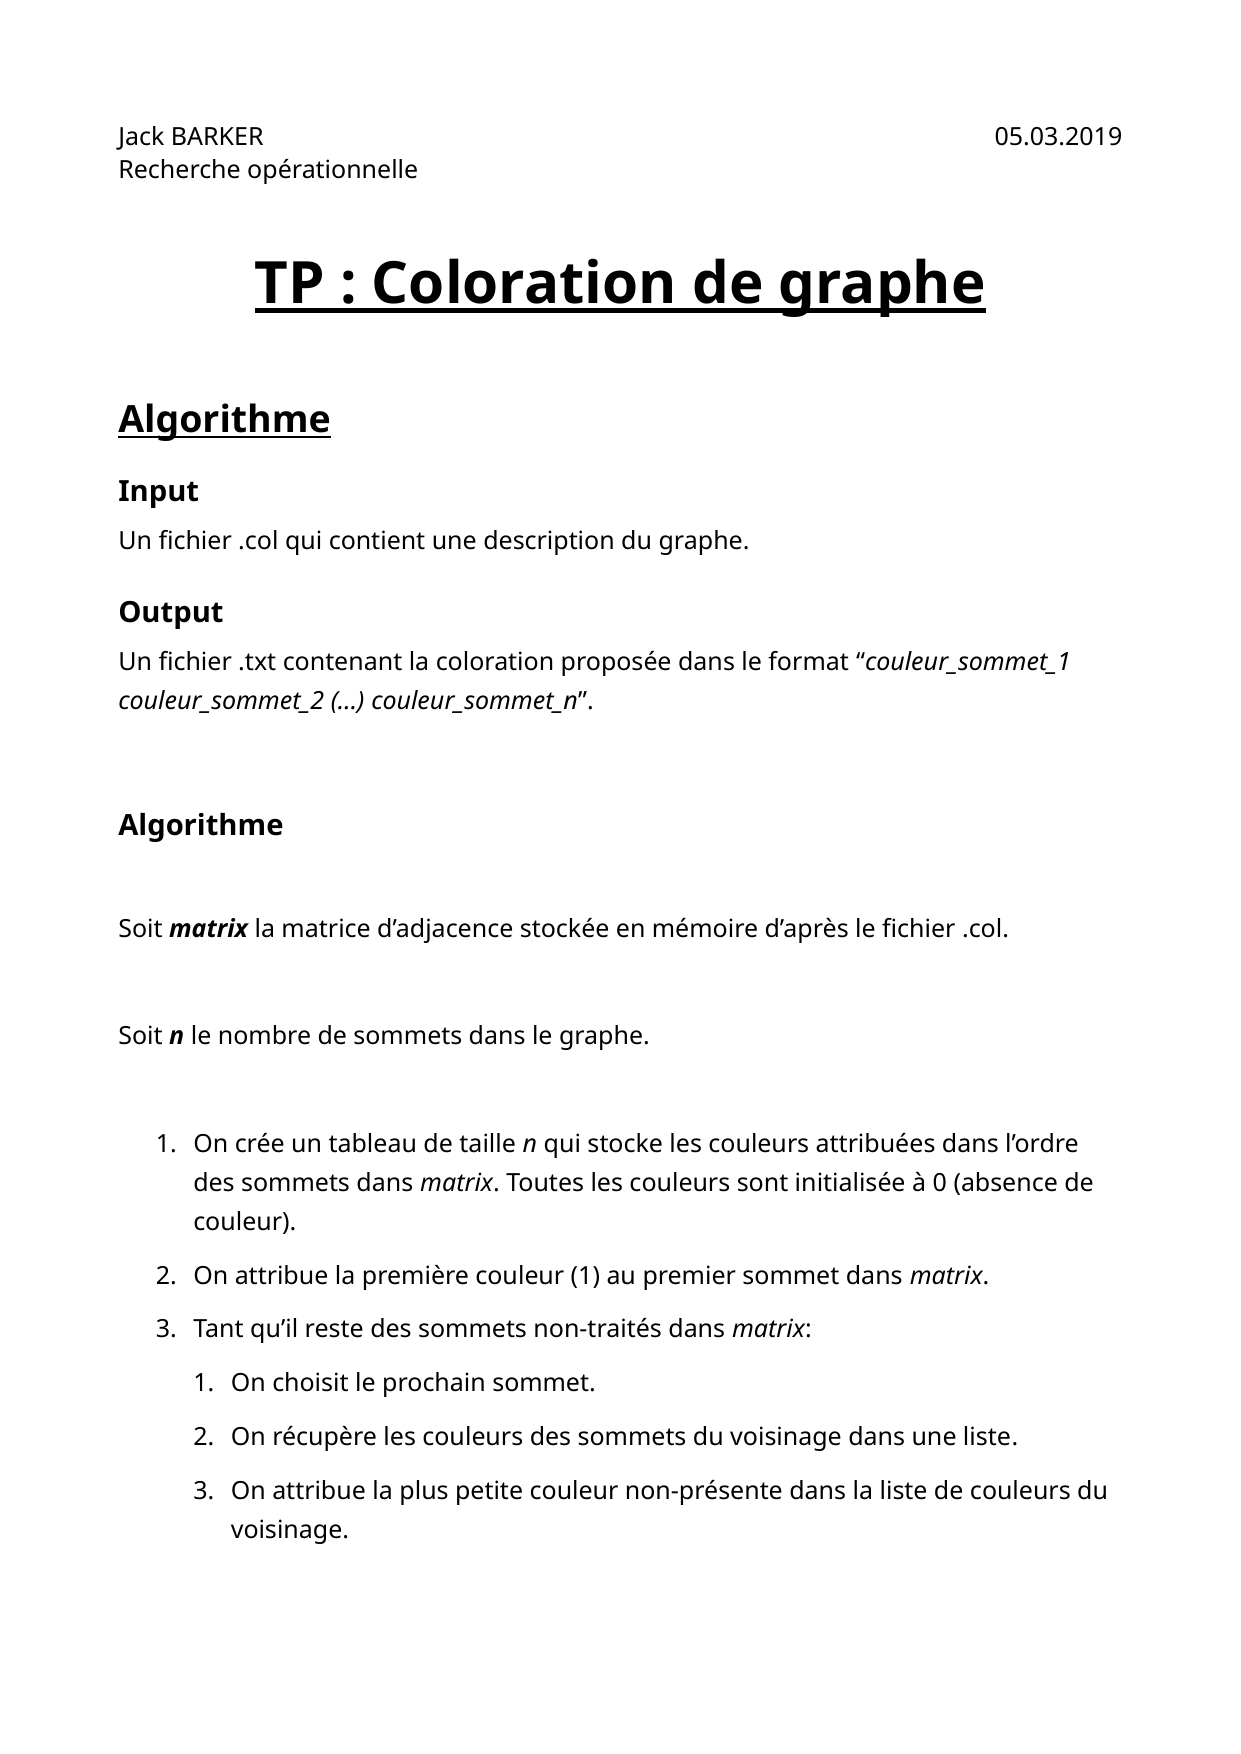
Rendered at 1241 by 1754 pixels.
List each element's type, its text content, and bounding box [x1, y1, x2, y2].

text Soit n le nombre de sommets dans le graphe. [118, 1018, 1122, 1052]
list Tant qu’il reste des sommets non-traités dans matrix: [156, 1311, 1122, 1345]
list On attribue la plus petite couleur non-présente dans la liste de couleurs du voisinage. [193, 1472, 1122, 1546]
subtitle Algorithme [118, 804, 1122, 844]
subtitle Input [118, 470, 1122, 510]
list On choisit le prochain sommet. [193, 1365, 1122, 1399]
text Un fichier .txt contenant la coloration proposée dans le format “couleur_sommet_1 couleur_sommet_2 (...) couleur_sommet_n”. [118, 643, 1122, 716]
text Un fichier .col qui contient une description du graphe. [118, 523, 1122, 557]
list On récupère les couleurs des sommets du voisinage dans une liste. [193, 1419, 1122, 1453]
title TP : Coloration de graphe [118, 241, 1122, 321]
list On crée un tableau de taille n qui stocke les couleurs attribuées dans l’ordre des sommets dans matrix. Toutes les couleurs sont initialisée à 0 (absence de couleur). [156, 1125, 1122, 1238]
list On attribue la première couleur (1) au premier sommet dans matrix. [156, 1257, 1122, 1291]
subtitle Output [118, 591, 1122, 631]
text Soit matrix la matrice d’adjacence stockée en mémoire d’après le fichier .col. [118, 910, 1122, 944]
subtitle Algorithme [118, 392, 1122, 443]
